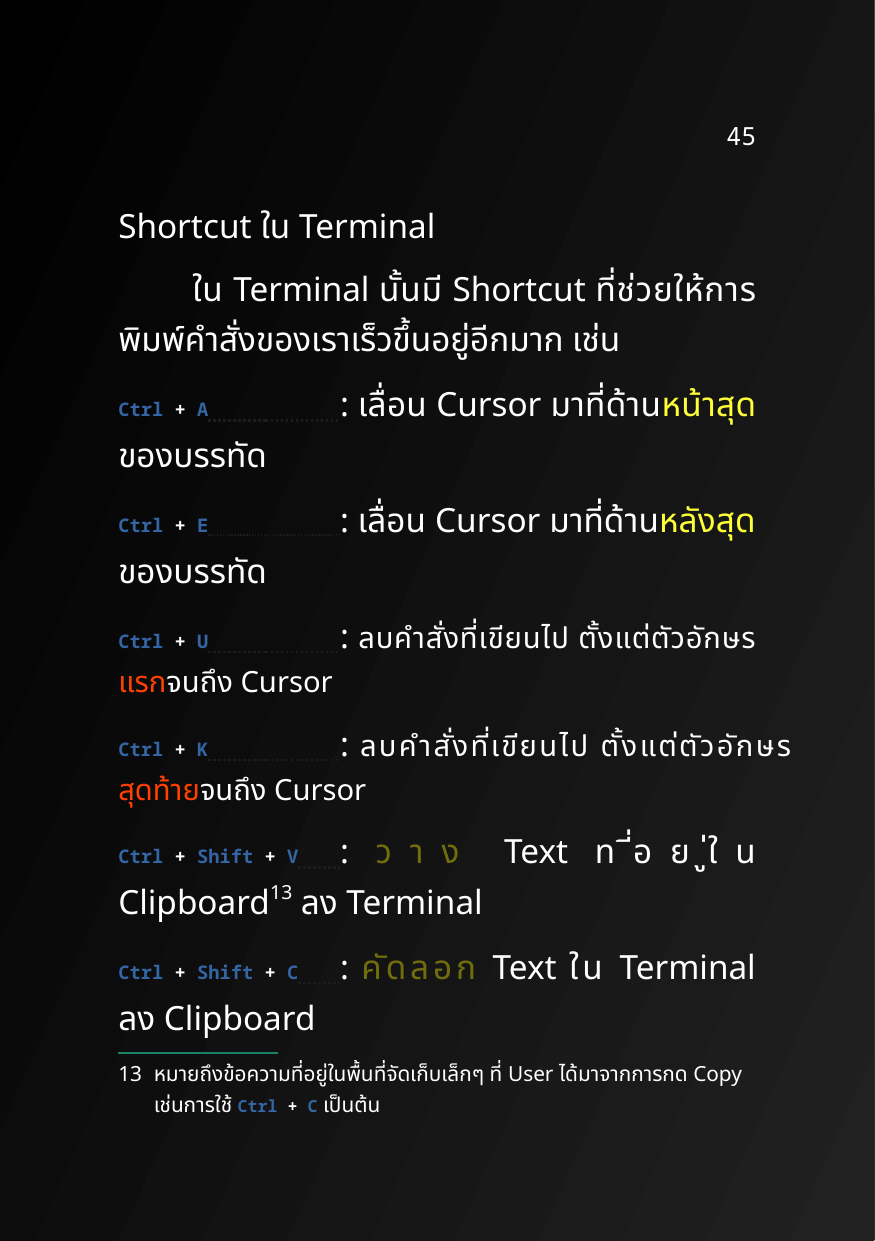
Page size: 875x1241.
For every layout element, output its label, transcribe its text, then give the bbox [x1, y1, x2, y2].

text Ctrl + Shift + V : วาง Text ที่อยู่ใน Clipboard ลง Terminal [118, 828, 756, 929]
text Ctrl + Shift + C : คัดลอก Text ใน Terminal ลง Clipboard [118, 944, 756, 1045]
text Ctrl + E : เลื่อน Cursor มาที่ด้านหลังสุดของบรรทัด [118, 497, 756, 598]
text Ctrl + K : ลบคำสั่งที่เขียนไป ตั้งแต่ตัวอักษรสุดท้ายจนถึง Cursor [118, 720, 791, 813]
text หมายถึงข้อความที่อยู่ในพื้นที่จัดเก็บเล็กๆ ที่ User ได้มาจากการกด Copy เช่นการใช้ Ctrl + C เป็นต้น [118, 1059, 756, 1122]
text Ctrl + A : เลื่อน Cursor มาที่ด้านหน้าสุดของบรรทัด [118, 381, 756, 482]
text Ctrl + U : ลบคำสั่งที่เขียนไป ตั้งแต่ตัวอักษรแรกจนถึง Cursor [118, 613, 756, 706]
text ใน Terminal นั้นมี Shortcut ที่ช่วยให้การพิมพ์คำสั่งของเราเร็วขึ้นอยู่อีกมาก เช่น [118, 266, 756, 367]
